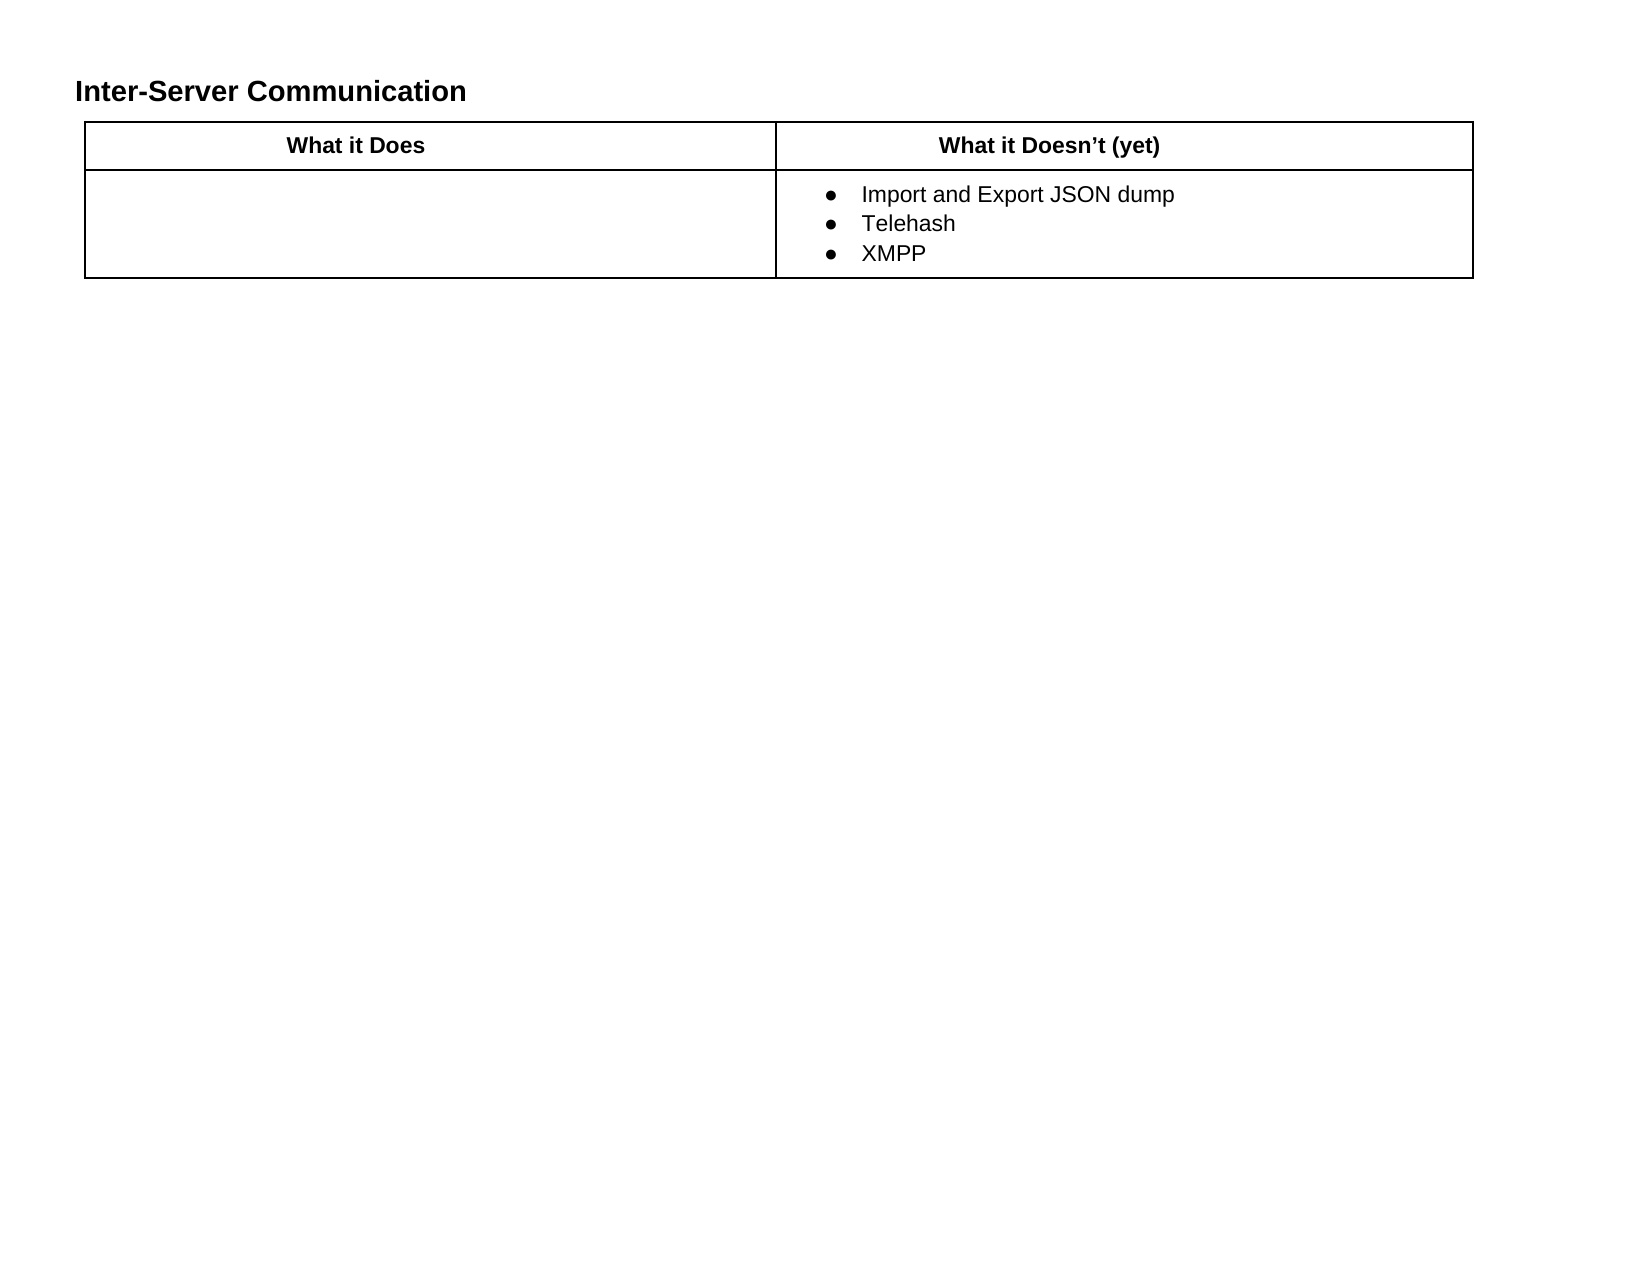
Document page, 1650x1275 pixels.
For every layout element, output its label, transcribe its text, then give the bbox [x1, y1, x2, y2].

table_header What it Doesn’t (yet) [777, 123, 1472, 169]
subtitle Inter-Server Communication [75, 75, 1312, 108]
table_header What it Does [86, 123, 775, 169]
table_cell [86, 171, 775, 277]
table_cell Import and Export JSON dump Telehash XMPP [777, 171, 1472, 277]
